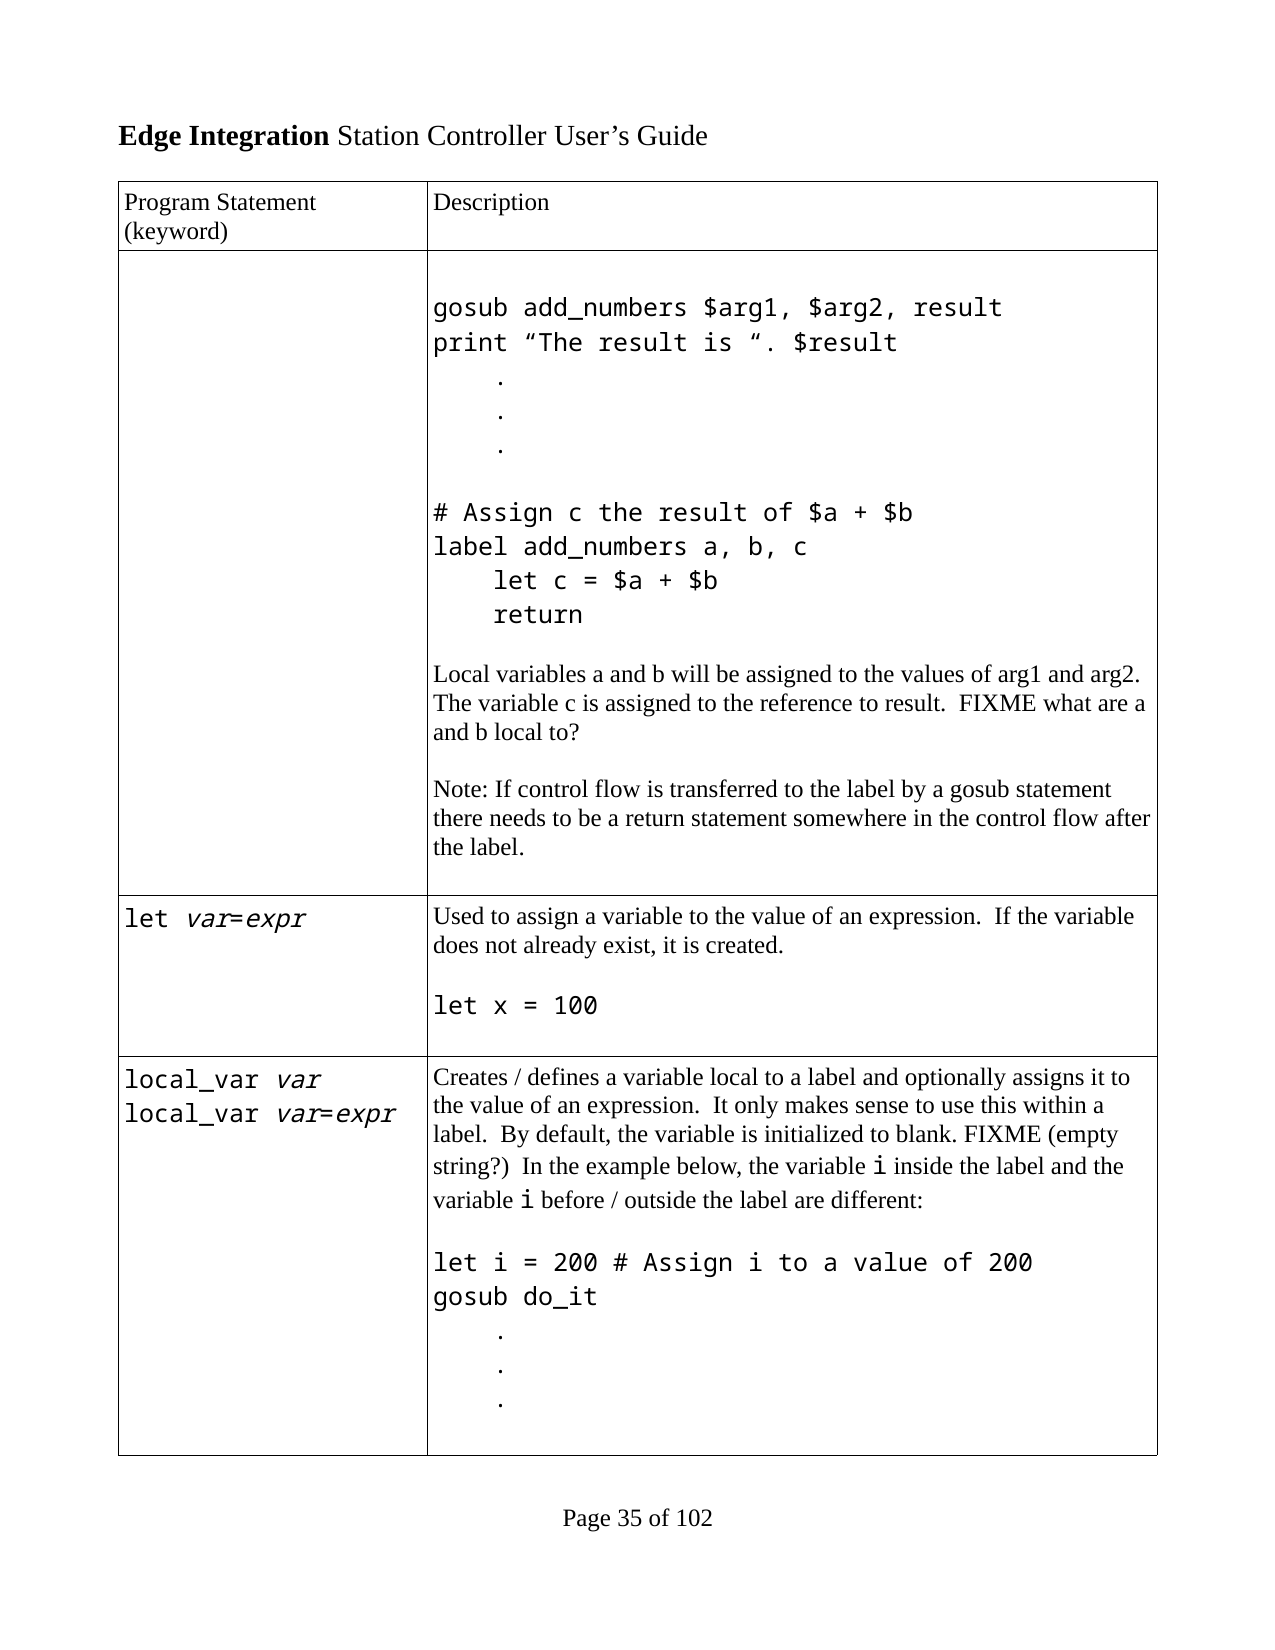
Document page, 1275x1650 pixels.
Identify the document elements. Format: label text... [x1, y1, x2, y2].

table_header Program Statement (keyword) [119, 182, 427, 250]
table_cell [119, 251, 427, 895]
table_cell Creates / defines a variable local to a label and optionally assigns it to the value of an expression. It only makes sense to use this within a label. By default, the variable is initialized to blank. FIXME (empty string?) In the example below, the variable i inside the label and the variable i before / outside the label are different: let i = 200 # Assign i to a value of 200 gosub do_it . . . [428, 1057, 1157, 1455]
table_cell let var=expr [119, 896, 427, 1056]
table_cell Used to assign a variable to the value of an expression. If the variable does not already exist, it is created. let x = 100 [428, 896, 1157, 1056]
table_cell local_var var local_var var=expr [119, 1057, 427, 1455]
table_cell gosub add_numbers $arg1, $arg2, result print “The result is “. $result . . . # Assign c the result of $a + $b label add_numbers a, b, c let c = $a + $b return Local variables a and b will be assigned to the values of arg1 and arg2. The variable c is assigned to the reference to result. FIXME what are a and b local to? Note: If control flow is transferred to the label by a gosub statement there needs to be a return statement somewhere in the control flow after the label. [428, 251, 1157, 895]
table_header Description [428, 182, 1157, 250]
